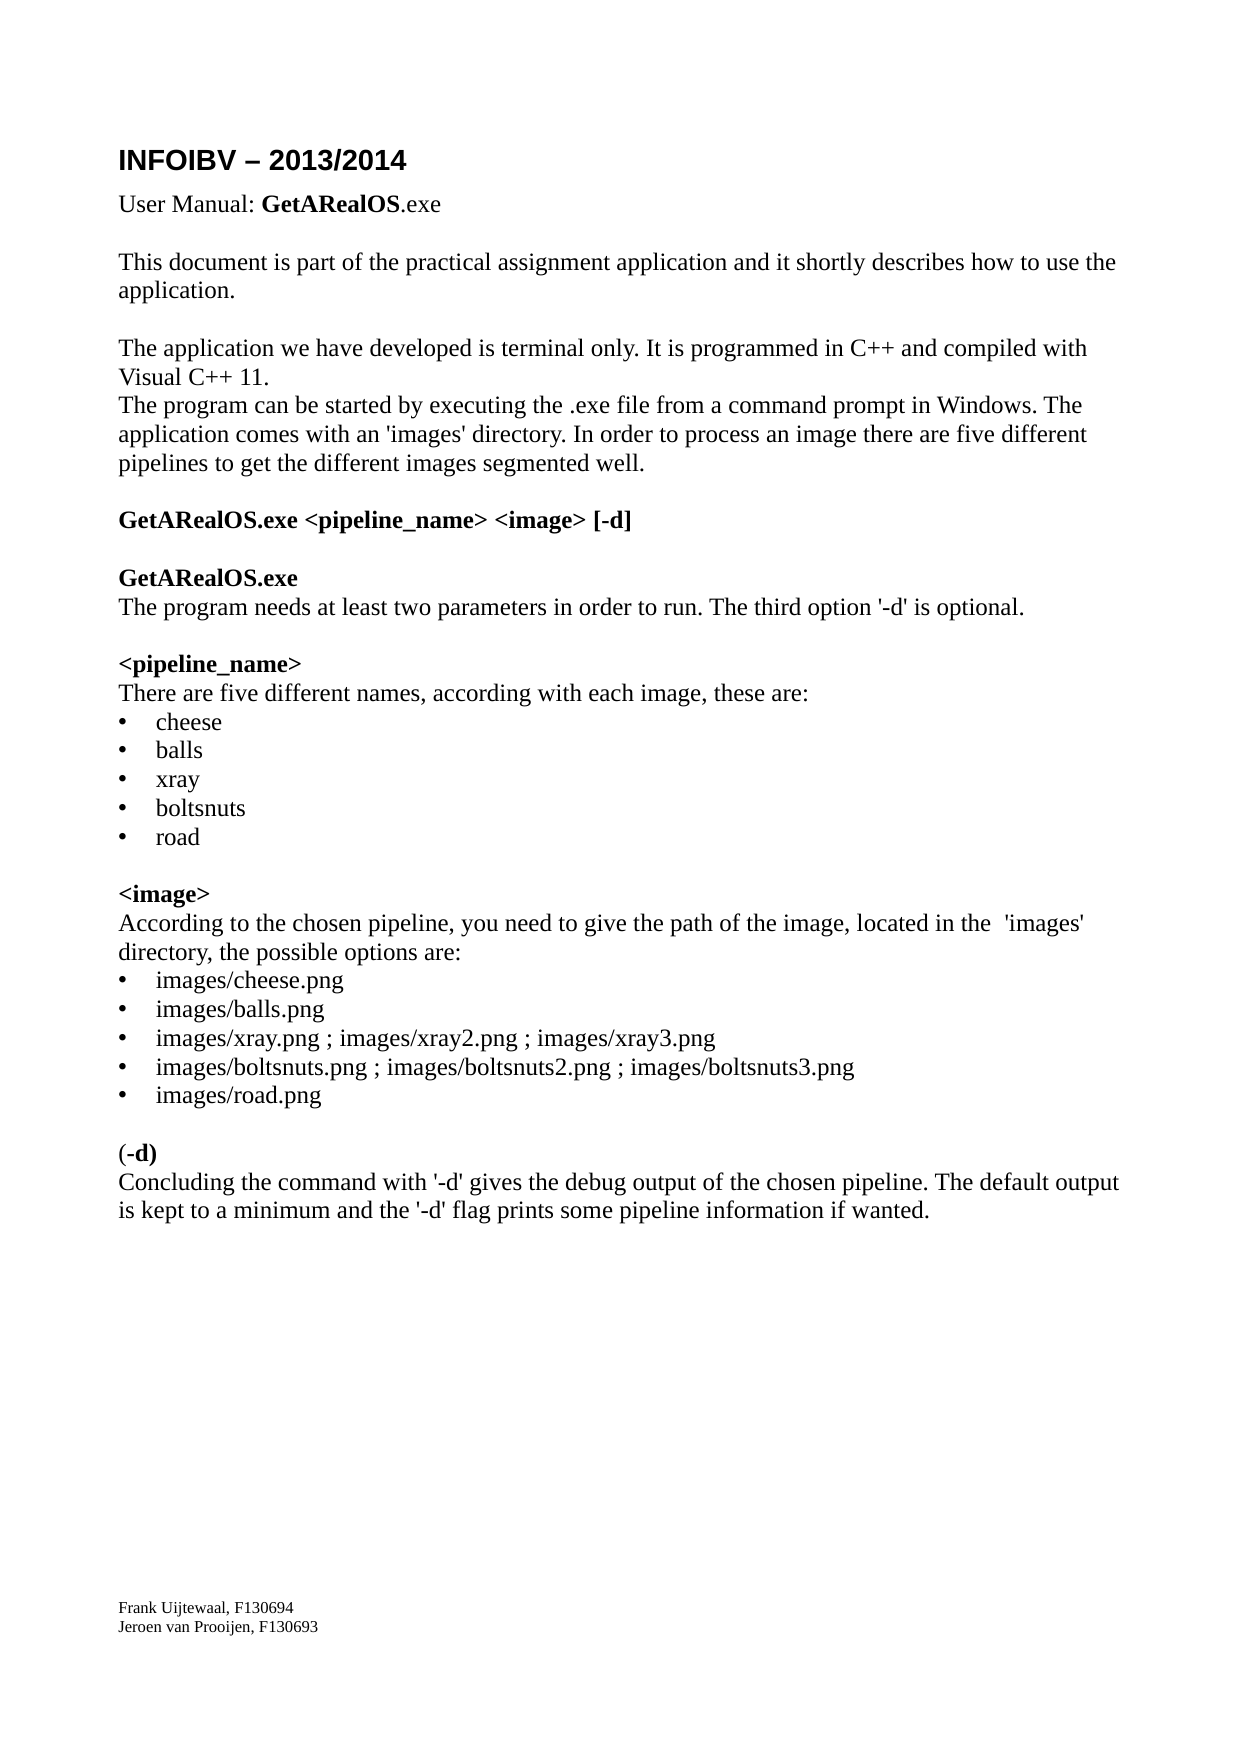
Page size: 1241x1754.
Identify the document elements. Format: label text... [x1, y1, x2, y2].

text User Manual: GetARealOS.exe [118, 189, 1122, 218]
text According to the chosen pipeline, you need to give the path of the image, located in the 'images' directory, the possible options are: [44, 908, 1122, 965]
list cheese [118, 707, 1122, 735]
list images/road.png [118, 1080, 1122, 1109]
list boltsnuts [118, 793, 1122, 822]
text Concluding the command with '-d' gives the debug output of the chosen pipeline. The default output is kept to a minimum and the '-d' flag prints some pipeline information if wanted. [44, 1167, 1122, 1224]
text <pipeline_name> [44, 649, 1122, 678]
text GetARealOS.exe [118, 563, 1122, 592]
list images/boltsnuts.png ; images/boltsnuts2.png ; images/boltsnuts3.png [118, 1052, 1122, 1080]
list xray [118, 764, 1122, 793]
list images/balls.png [118, 994, 1122, 1023]
text <image> [44, 879, 1122, 908]
list images/xray.png ; images/xray2.png ; images/xray3.png [118, 1023, 1122, 1052]
subtitle INFOIBV – 2013/2014 [118, 143, 1122, 177]
text (-d) [44, 1138, 1122, 1167]
list road [118, 822, 1122, 850]
list images/cheese.png [118, 965, 1122, 994]
text This document is part of the practical assignment application and it shortly describes how to use the application. [118, 247, 1122, 304]
text GetARealOS.exe <pipeline_name> <image> [-d] [118, 505, 1122, 534]
text There are five different names, according with each image, these are: [44, 678, 1122, 707]
text The application we have developed is terminal only. It is programmed in C++ and compiled with Visual C++ 11. [118, 333, 1122, 390]
text The program needs at least two parameters in order to run. The third option '-d' is optional. [118, 592, 1122, 620]
text The program can be started by executing the .exe file from a command prompt in Windows. The application comes with an 'images' directory. In order to process an image there are five different pipelines to get the different images segmented well. [118, 390, 1122, 477]
list balls [118, 735, 1122, 764]
